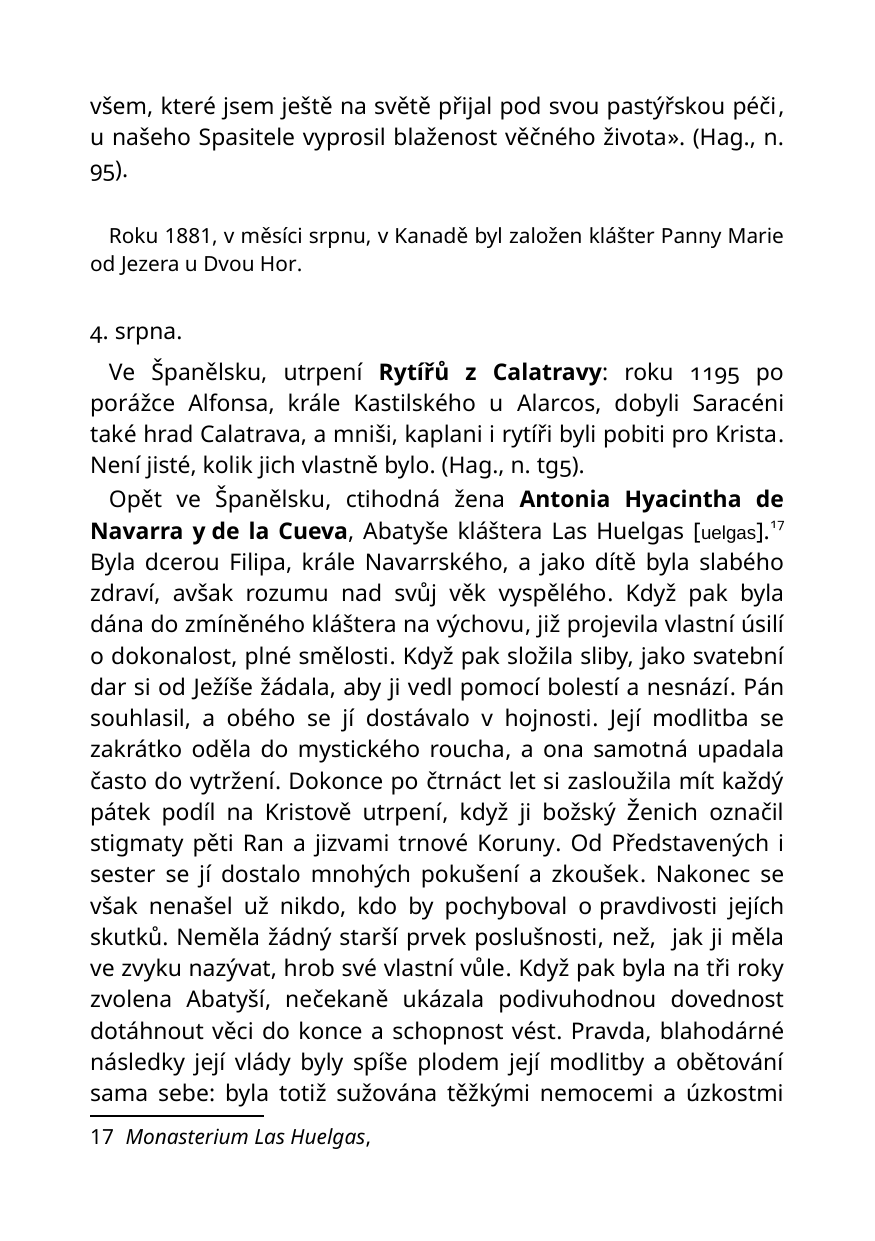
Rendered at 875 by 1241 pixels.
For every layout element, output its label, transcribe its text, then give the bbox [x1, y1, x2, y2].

text 4. srpna. [90, 315, 784, 346]
text Roku 1881, v měsíci srpnu, v Kanadě byl založen klášter Panny Marie od Jezera u Dvou Hor. [90, 221, 784, 278]
text Ve Španělsku, utrpení Rytířů z Calatravy: roku 1195 po porážce Alfonsa, krále Kastilského u Alarcos, dobyli Saracéni také hrad Calatrava, a mniši, kaplani i rytíři byli pobiti pro Krista. Není jisté, kolik jich vlastně bylo. (Hag., n. tg5). [90, 355, 784, 480]
text Opět ve Španělsku, ctihodná žena Antonia Hyacintha de Navarra y de la Cueva, Abatyše kláštera Las Huelgas [uelgas]. Byla dcerou Filipa, krále Navarrského, a jako dítě byla slabého zdraví, avšak rozumu nad svůj věk vyspělého. Když pak byla dána do zmíněného kláštera na výchovu, již projevila vlastní úsilí o dokonalost, plné smělosti. Když pak složila sliby, jako svatební dar si od Ježíše žádala, aby ji vedl pomocí bolestí a nesnází. Pán souhlasil, a obého se jí dostávalo v hojnosti. Její modlitba se zakrátko oděla do mystického roucha, a ona samotná upadala často do vytržení. Dokonce po čtrnáct let si zasloužila mít každý pátek podíl na Kristově utrpení, když ji božský Ženich označil stigmaty pěti Ran a jizvami trnové Koruny. Od Představených i sester se jí dostalo mnohých pokušení a zkoušek. Nakonec se však nenašel už nikdo, kdo by pochyboval o pravdivosti jejích skutků. Neměla žádný starší prvek poslušnosti, než, jak ji měla ve zvyku nazývat, hrob své vlastní vůle. Když pak byla na tři roky zvolena Abatyší, nečekaně ukázala podivuhodnou dovednost dotáhnout věci do konce a schopnost vést. Pravda, blahodárné následky její vlády byly spíše plodem její modlitby a obětování sama sebe: byla totiž sužována těžkými nemocemi a úzkostmi [90, 483, 784, 1108]
text všem, které jsem ještě na světě přijal pod svou pastýřskou péči, u našeho Spasitele vyprosil blaženost věčného života». (Hag., n. 95). [90, 90, 784, 184]
text Monasterium Las Huelgas, [90, 1122, 784, 1150]
